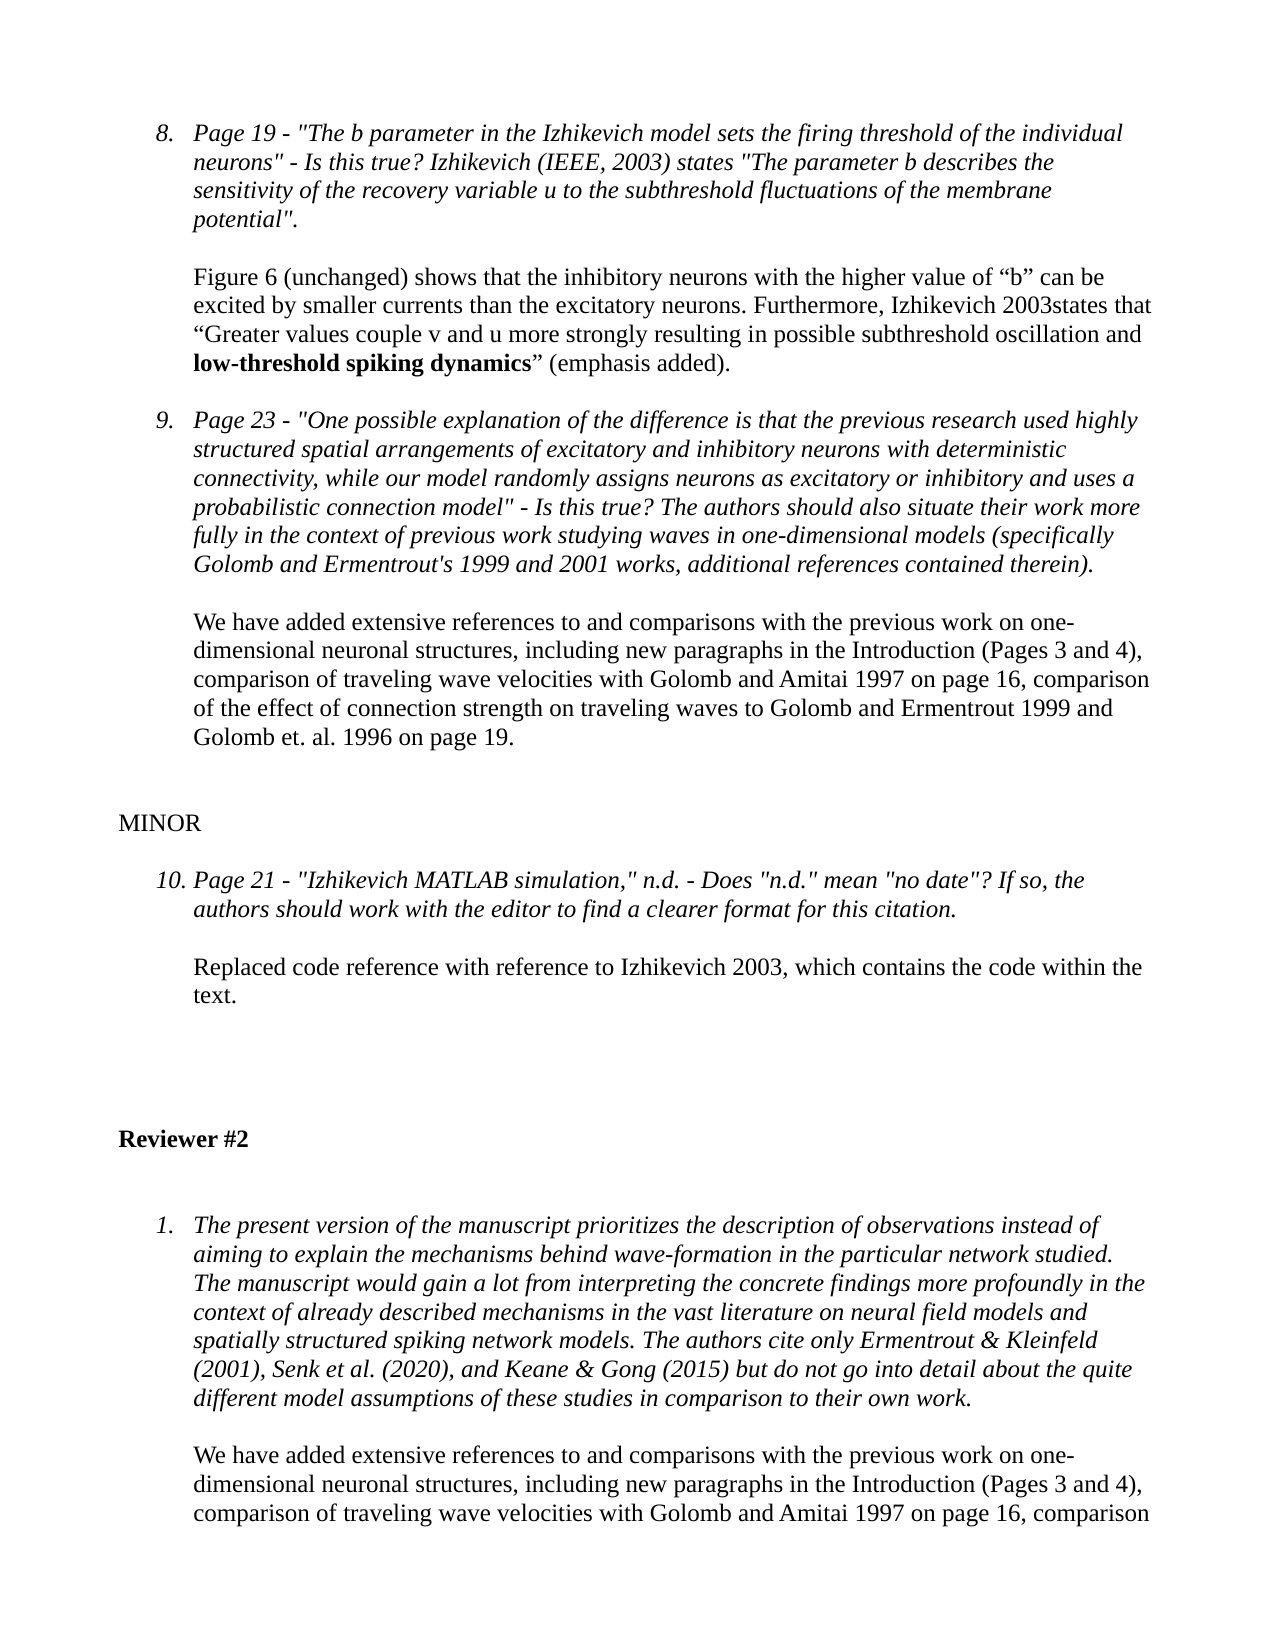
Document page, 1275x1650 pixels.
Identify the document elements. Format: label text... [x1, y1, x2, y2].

text We have added extensive references to and comparisons with the previous work on one-dimensional neuronal structures, including new paragraphs in the Introduction (Pages 3 and 4), comparison of traveling wave velocities with Golomb and Amitai 1997 on page 16, comparison of the effect of connection strength on traveling waves to Golomb and Ermentrout 1999 and Golomb et. al. 1996 on page 19. [193, 607, 1157, 751]
list Page 21 - "Izhikevich MATLAB simulation," n.d. - Does "n.d." mean "no date"? If so, the authors should work with the editor to find a clearer format for this citation. [156, 866, 1157, 923]
text We have added extensive references to and comparisons with the previous work on one-dimensional neuronal structures, including new paragraphs in the Introduction (Pages 3 and 4), comparison of traveling wave velocities with Golomb and Amitai 1997 on page 16, comparison [193, 1441, 1157, 1527]
text Reviewer #2 [118, 1124, 1157, 1153]
list Page 19 - "The b parameter in the Izhikevich model sets the firing threshold of the individual neurons" - Is this true? Izhikevich (IEEE, 2003) states "The parameter b describes the sensitivity of the recovery variable u to the subthreshold fluctuations of the membrane potential". [156, 118, 1157, 233]
text Replaced code reference with reference to Izhikevich 2003, which contains the code within the text. [193, 952, 1157, 1009]
list The present version of the manuscript prioritizes the description of observations instead of aiming to explain the mechanisms behind wave-formation in the particular network studied. The manuscript would gain a lot from interpreting the concrete findings more profoundly in the context of already described mechanisms in the vast literature on neural field models and spatially structured spiking network models. The authors cite only Ermentrout & Kleinfeld (2001), Senk et al. (2020), and Keane & Gong (2015) but do not go into detail about the quite different model assumptions of these studies in comparison to their own work. [156, 1211, 1157, 1412]
text Figure 6 (unchanged) shows that the inhibitory neurons with the higher value of “b” can be excited by smaller currents than the excitatory neurons. Furthermore, Izhikevich 2003states that “Greater values couple v and u more strongly resulting in possible subthreshold oscillation and low-threshold spiking dynamics” (emphasis added). [193, 262, 1157, 377]
list Page 23 - "One possible explanation of the difference is that the previous research used highly structured spatial arrangements of excitatory and inhibitory neurons with deterministic connectivity, while our model randomly assigns neurons as excitatory or inhibitory and uses a probabilistic connection model" - Is this true? The authors should also situate their work more fully in the context of previous work studying waves in one-dimensional models (specifically Golomb and Ermentrout's 1999 and 2001 works, additional references contained therein). [156, 406, 1157, 578]
text MINOR [118, 808, 1157, 837]
